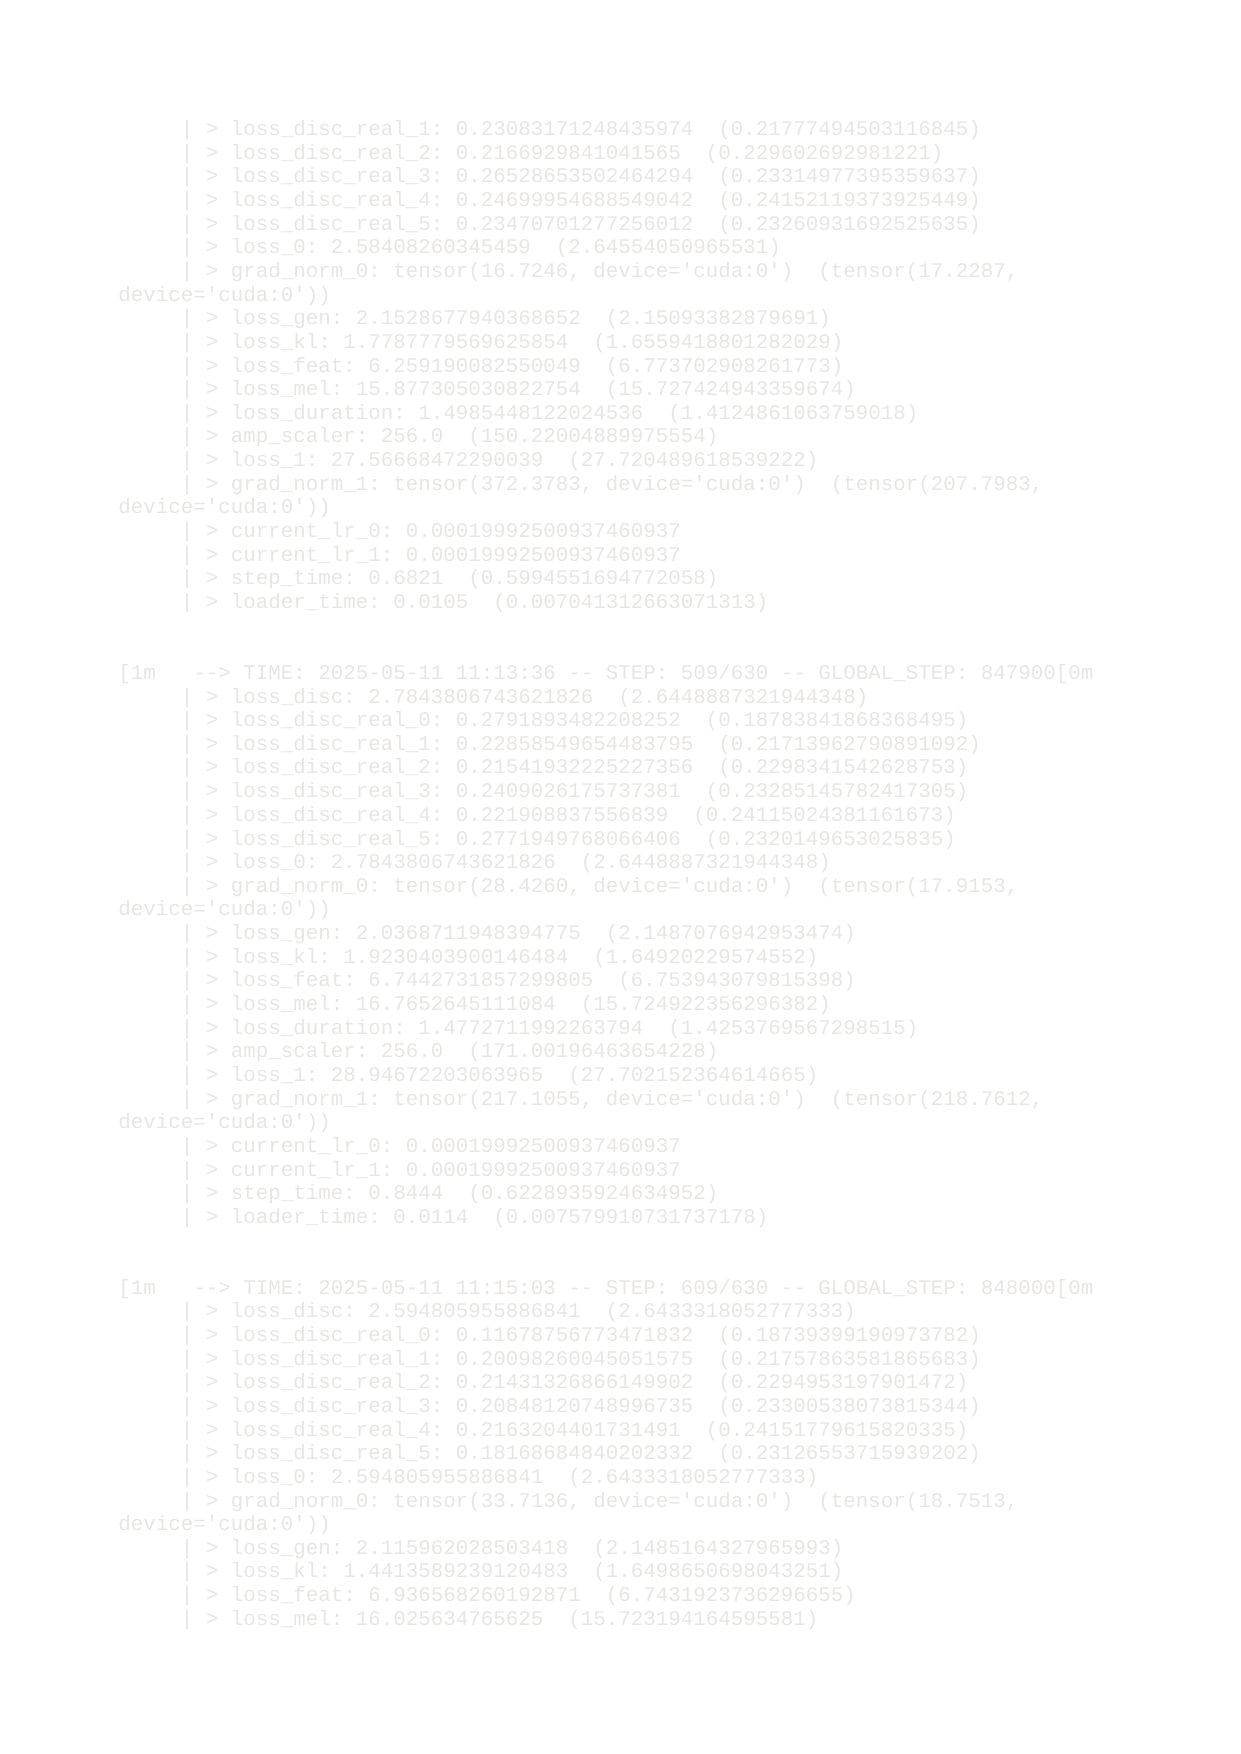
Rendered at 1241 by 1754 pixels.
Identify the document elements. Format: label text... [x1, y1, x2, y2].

text | > loader_time: 0.0105 (0.007041312663071313) [118, 591, 1122, 615]
text | > loss_disc_real_5: 0.2771949768066406 (0.2320149653025835) [118, 827, 1122, 851]
text | > grad_norm_0: tensor(16.7246, device='cuda:0') (tensor(17.2287, device='cuda:0')) [118, 260, 1122, 307]
text | > loss_feat: 6.259190082550049 (6.773702908261773) [118, 354, 1122, 378]
text | > loss_0: 2.58408260345459 (2.64554050965531) [118, 236, 1122, 260]
text | > loss_kl: 1.4413589239120483 (1.6498650698043251) [118, 1561, 1122, 1584]
text | > loss_gen: 2.115962028503418 (2.1485164327965993) [118, 1537, 1122, 1561]
text | > loss_gen: 2.0368711948394775 (2.1487076942953474) [118, 922, 1122, 946]
text | > loss_disc_real_0: 0.11678756773471832 (0.18739399190973782) [118, 1324, 1122, 1348]
text | > step_time: 0.6821 (0.5994551694772058) [118, 567, 1122, 591]
text | > current_lr_1: 0.00019992500937460937 [118, 544, 1122, 567]
text | > loss_disc_real_5: 0.23470701277256012 (0.23260931692525635) [118, 213, 1122, 236]
text | > loss_kl: 1.9230403900146484 (1.64920229574552) [118, 946, 1122, 969]
text | > loss_feat: 6.936568260192871 (6.7431923736296655) [118, 1584, 1122, 1608]
text | > loss_disc_real_1: 0.23083171248435974 (0.21777494503116845) [118, 118, 1122, 142]
text | > loss_mel: 15.877305030822754 (15.727424943359674) [118, 378, 1122, 402]
text | > loss_disc_real_4: 0.2163204401731491 (0.24151779615820335) [118, 1419, 1122, 1442]
text | > amp_scaler: 256.0 (150.22004889975554) [118, 426, 1122, 449]
text | > loss_disc_real_1: 0.20098260045051575 (0.21757863581865683) [118, 1348, 1122, 1371]
text | > grad_norm_1: tensor(372.3783, device='cuda:0') (tensor(207.7983, device='cuda:0')) [118, 473, 1122, 520]
text | > loss_disc: 2.594805955886841 (2.6433318052777333) [118, 1300, 1122, 1324]
text | > loss_kl: 1.7787779569625854 (1.6559418801282029) [118, 331, 1122, 354]
text | > loss_disc_real_0: 0.2791893482208252 (0.18783841868368495) [118, 709, 1122, 733]
text | > loader_time: 0.0114 (0.007579910731737178) [118, 1206, 1122, 1229]
text | > loss_duration: 1.4772711992263794 (1.4253769567298515) [118, 1017, 1122, 1040]
text | > loss_disc_real_3: 0.2409026175737381 (0.23285145782417305) [118, 780, 1122, 804]
text | > grad_norm_1: tensor(217.1055, device='cuda:0') (tensor(218.7612, device='cuda:0')) [118, 1088, 1122, 1135]
text | > loss_disc_real_1: 0.22858549654483795 (0.21713962790891092) [118, 733, 1122, 757]
text | > current_lr_0: 0.00019992500937460937 [118, 1135, 1122, 1158]
text | > loss_disc_real_3: 0.20848120748996735 (0.23300538073815344) [118, 1395, 1122, 1419]
text | > loss_1: 27.56668472290039 (27.720489618539222) [118, 449, 1122, 473]
text | > loss_0: 2.594805955886841 (2.6433318052777333) [118, 1466, 1122, 1489]
text | > amp_scaler: 256.0 (171.00196463654228) [118, 1040, 1122, 1064]
text | > loss_1: 28.94672203063965 (27.702152364614665) [118, 1064, 1122, 1088]
text | > step_time: 0.8444 (0.6228935924634952) [118, 1182, 1122, 1206]
text | > loss_disc_real_2: 0.21541932225227356 (0.2298341542628753) [118, 757, 1122, 780]
text | > grad_norm_0: tensor(28.4260, device='cuda:0') (tensor(17.9153, device='cuda:0')) [118, 875, 1122, 922]
text | > loss_mel: 16.025634765625 (15.723194164595581) [118, 1608, 1122, 1631]
text | > loss_disc_real_2: 0.21431326866149902 (0.2294953197901472) [118, 1371, 1122, 1395]
text | > loss_disc_real_4: 0.24699954688549042 (0.24152119373925449) [118, 189, 1122, 213]
text | > loss_feat: 6.7442731857299805 (6.753943079815398) [118, 969, 1122, 993]
text | > loss_gen: 2.1528677940368652 (2.15093382879691) [118, 307, 1122, 331]
text | > loss_disc_real_3: 0.26528653502464294 (0.23314977395359637) [118, 165, 1122, 189]
text | > grad_norm_0: tensor(33.7136, device='cuda:0') (tensor(18.7513, device='cuda:0')) [118, 1489, 1122, 1537]
text [1m --> TIME: 2025-05-11 11:15:03 -- STEP: 609/630 -- GLOBAL_STEP: 848000[0m [118, 1277, 1122, 1300]
text [1m --> TIME: 2025-05-11 11:13:36 -- STEP: 509/630 -- GLOBAL_STEP: 847900[0m [118, 662, 1122, 686]
text | > loss_duration: 1.4985448122024536 (1.4124861063759018) [118, 402, 1122, 426]
text | > loss_0: 2.7843806743621826 (2.6448887321944348) [118, 851, 1122, 875]
text | > loss_disc_real_5: 0.18168684840202332 (0.23126553715939202) [118, 1442, 1122, 1466]
text | > loss_disc_real_2: 0.2166929841041565 (0.229602692981221) [118, 142, 1122, 165]
text | > loss_disc_real_4: 0.221908837556839 (0.24115024381161673) [118, 804, 1122, 827]
text | > loss_mel: 16.7652645111084 (15.724922356296382) [118, 993, 1122, 1017]
text | > loss_disc: 2.7843806743621826 (2.6448887321944348) [118, 686, 1122, 709]
text | > current_lr_0: 0.00019992500937460937 [118, 520, 1122, 544]
text | > current_lr_1: 0.00019992500937460937 [118, 1158, 1122, 1182]
